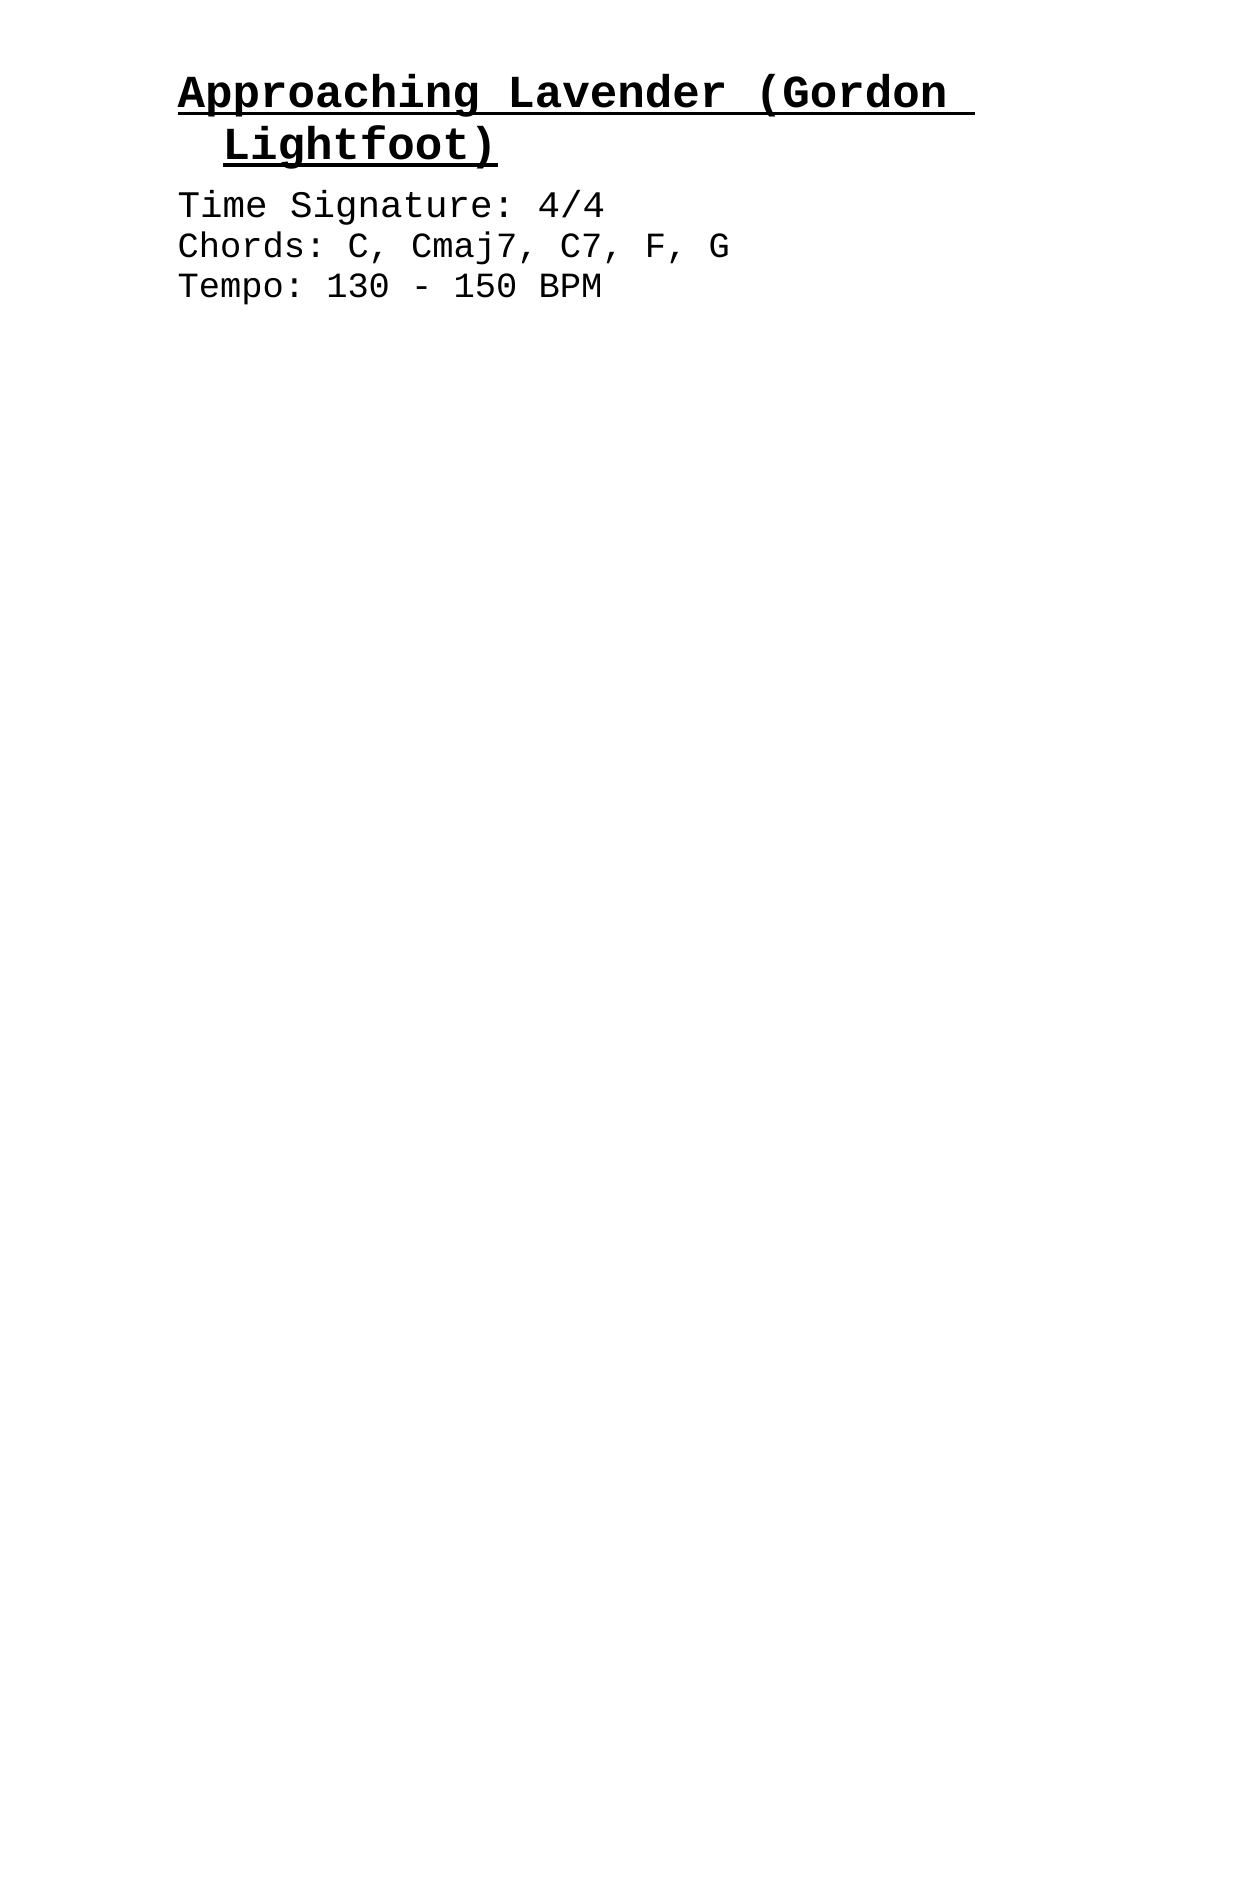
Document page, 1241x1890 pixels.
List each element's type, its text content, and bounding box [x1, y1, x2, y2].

subtitle Approaching Lavender (Gordon Lightfoot) [177, 69, 1196, 173]
subtitle Time Signature: 4/4 [177, 186, 1196, 228]
text Chords: C, Cmaj7, C7, F, G [177, 228, 1196, 268]
text Tempo: 130 - 150 BPM [177, 268, 1196, 308]
